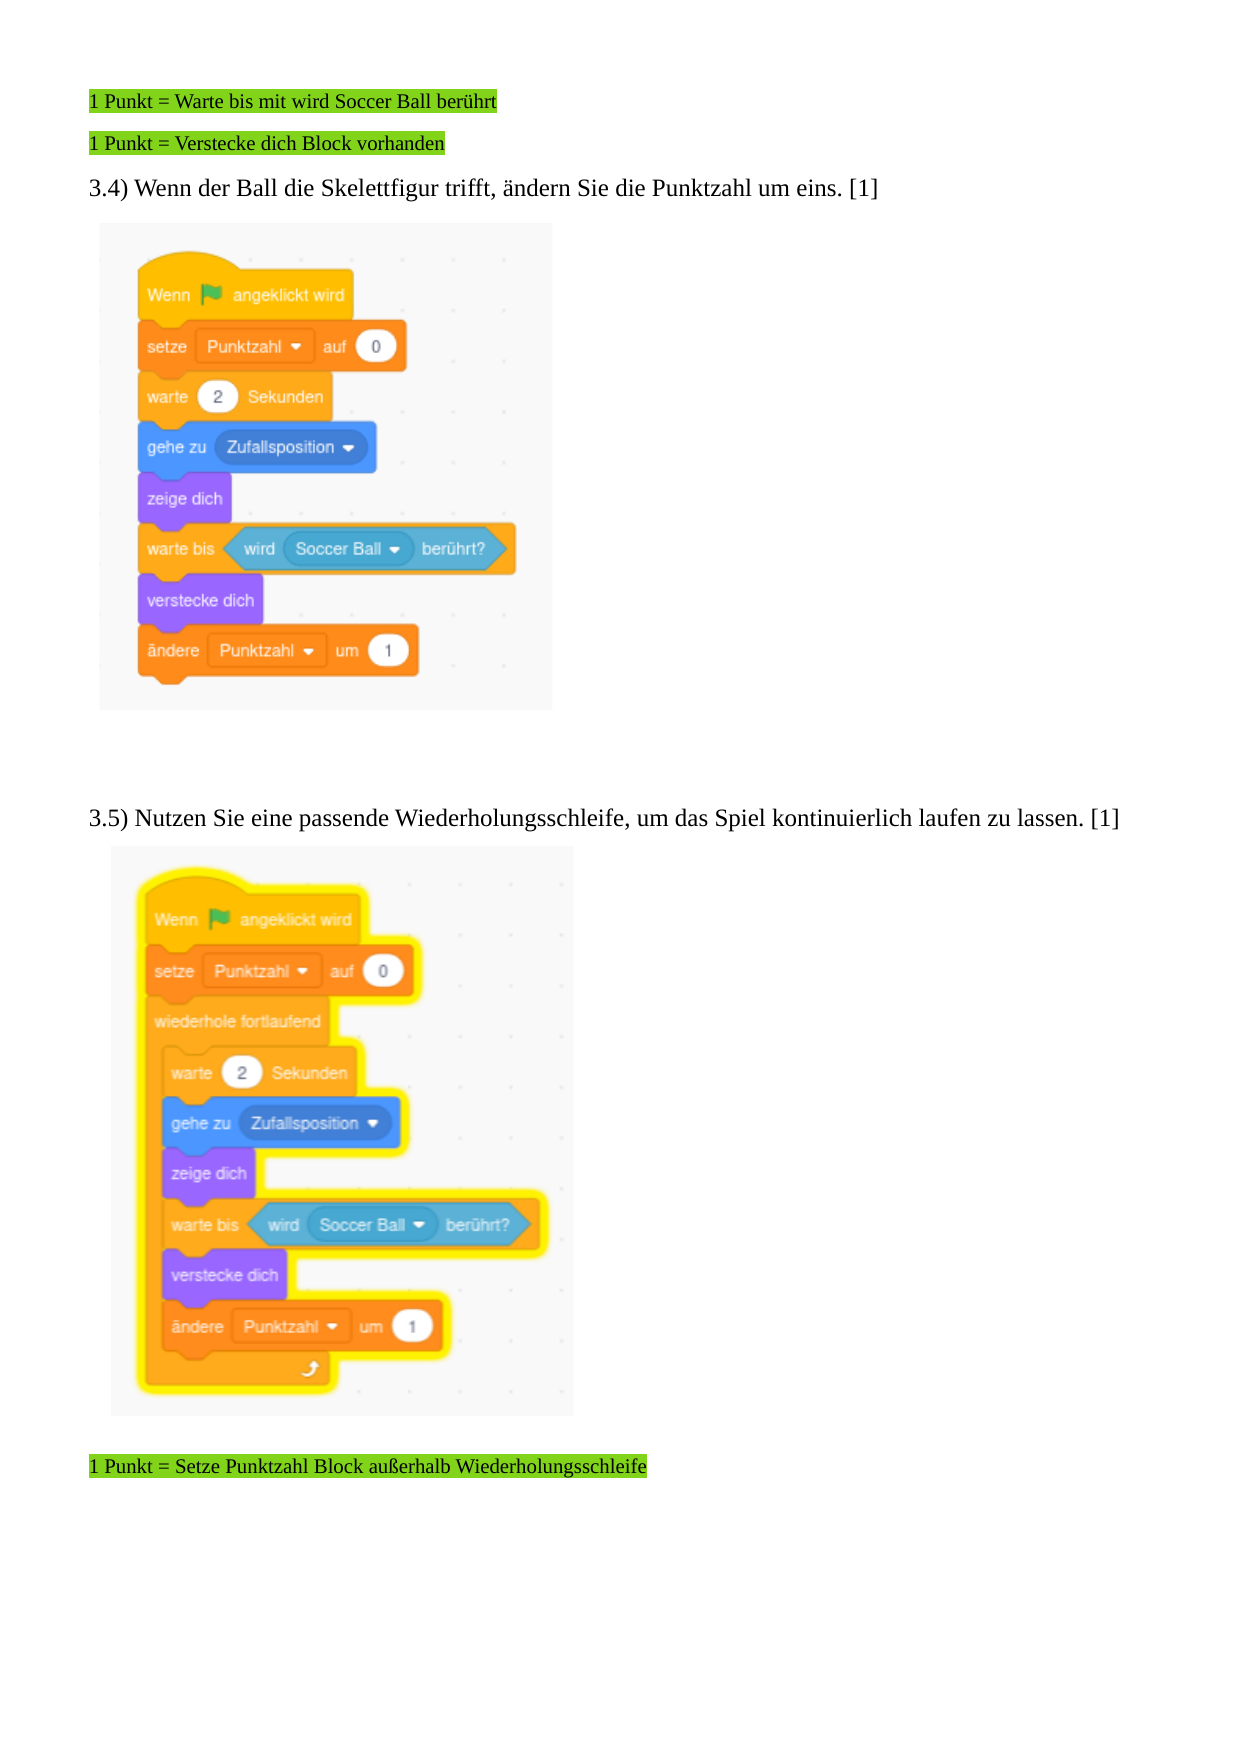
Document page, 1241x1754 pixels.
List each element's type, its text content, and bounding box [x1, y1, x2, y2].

text 1 Punkt = Verstecke dich Block vorhanden [88, 131, 1152, 155]
text 1 Punkt = Warte bis mit wird Soccer Ball berührt [88, 88, 1152, 113]
text 1 Punkt = Setze Punktzahl Block außerhalb Wiederholungsschleife [88, 1454, 1152, 1478]
picture [99, 223, 553, 710]
text 3.4) Wenn der Ball die Skelettfigur trifft, ändern Sie die Punktzahl um eins. [1] [88, 173, 1152, 202]
picture [111, 846, 574, 1416]
text 3.5) Nutzen Sie eine passende Wiederholungsschleife, um das Spiel kontinuierlich laufen zu lassen. [1] [88, 803, 1152, 832]
